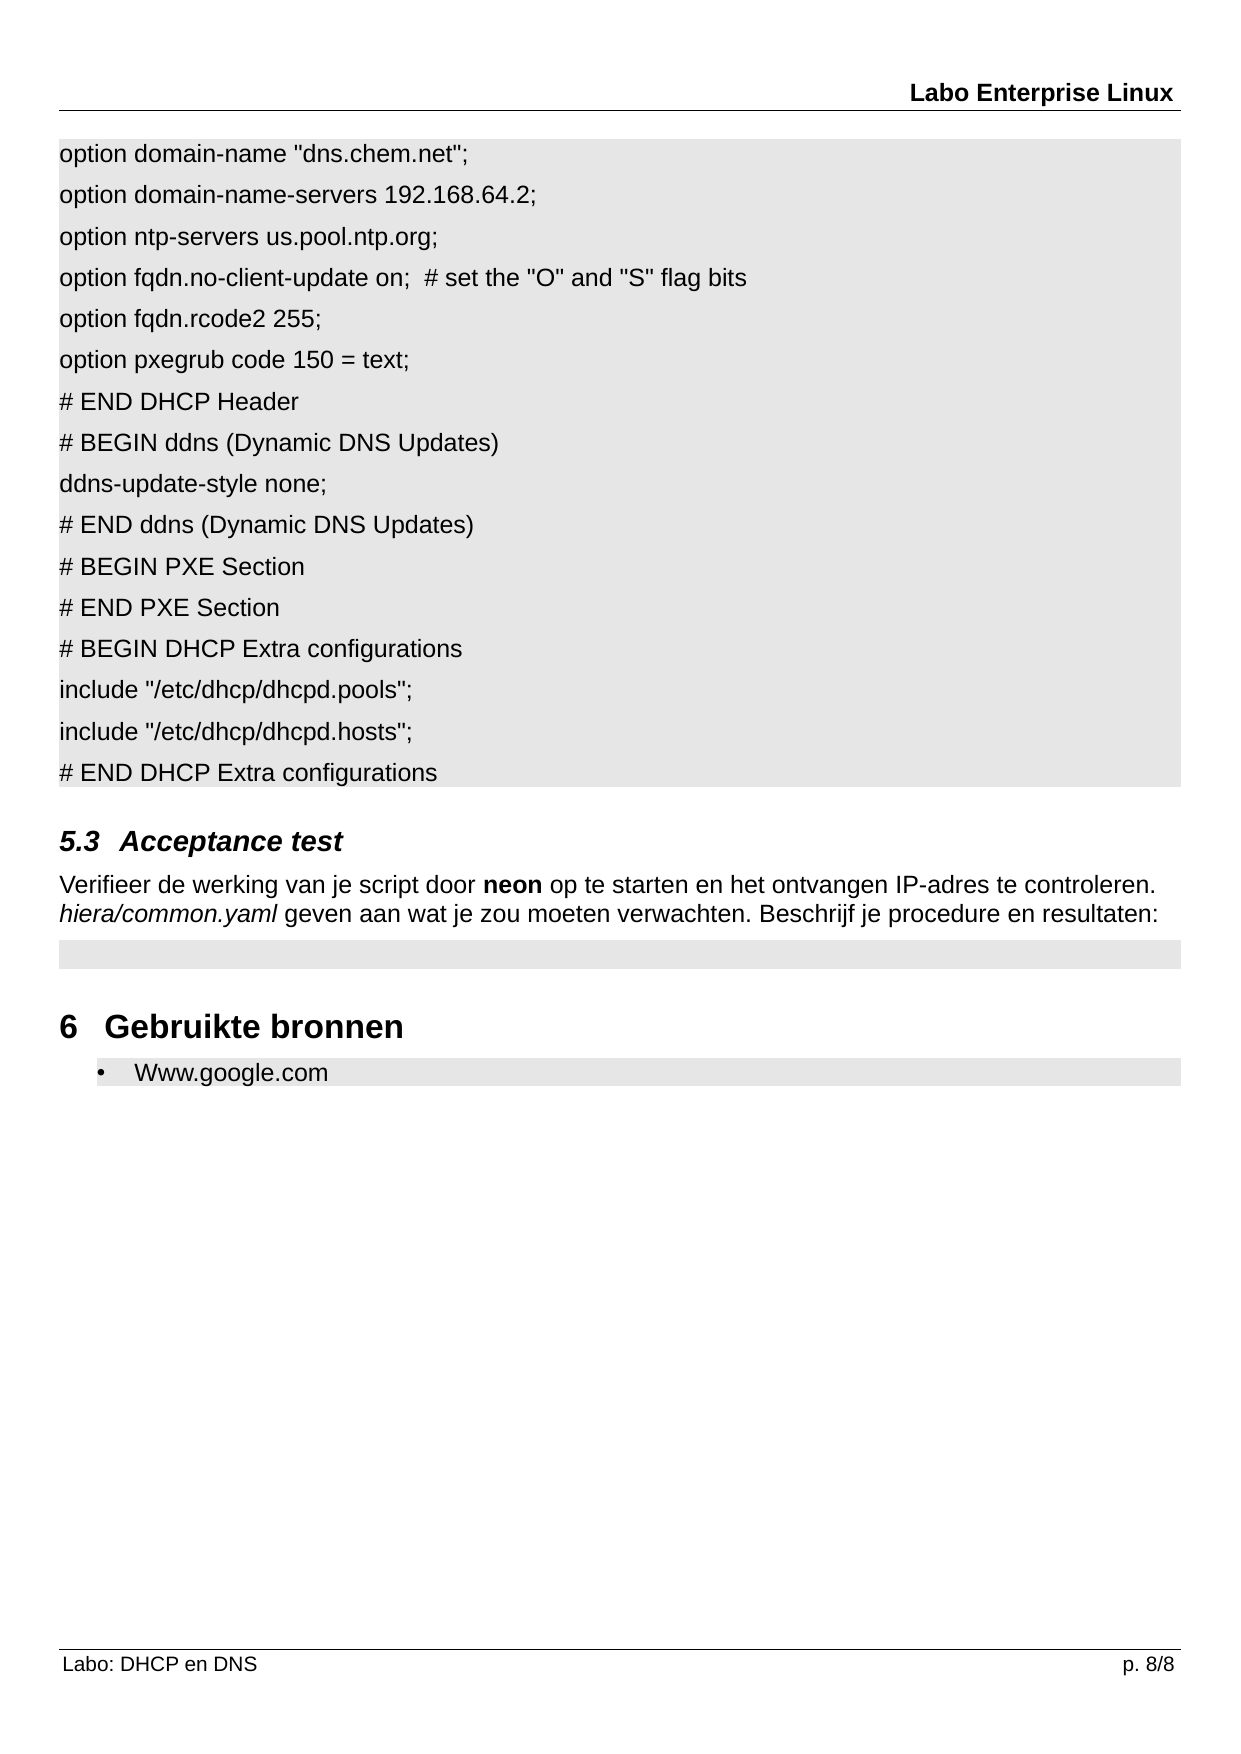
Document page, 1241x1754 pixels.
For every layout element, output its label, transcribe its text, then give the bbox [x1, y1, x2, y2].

text option fqdn.rcode2 255; [59, 304, 1181, 333]
list Www.google.com [97, 1058, 1181, 1086]
text option ntp-servers us.pool.ntp.org; [59, 222, 1181, 250]
text # BEGIN PXE Section [59, 552, 1181, 580]
text include "/etc/dhcp/dhcpd.pools"; [59, 675, 1181, 704]
subtitle Gebruikte bronnen [59, 1006, 1181, 1045]
text Verifieer de werking van je script door neon op te starten en het ontvangen IP-adres te controleren. hiera/common.yaml geven aan wat je zou moeten verwachten. Beschrijf je procedure en resultaten: [59, 870, 1181, 928]
text option fqdn.no-client-update on; # set the "O" and "S" flag bits [59, 263, 1181, 292]
text ddns-update-style none; [59, 469, 1181, 498]
text # END ddns (Dynamic DNS Updates) [59, 510, 1181, 539]
text option pxegrub code 150 = text; [59, 345, 1181, 374]
subtitle Acceptance test [59, 824, 1181, 858]
text # END DHCP Extra configurations [59, 758, 1181, 787]
text # BEGIN ddns (Dynamic DNS Updates) [59, 428, 1181, 457]
text # END DHCP Header [59, 387, 1181, 415]
text option domain-name "dns.chem.net"; [59, 139, 1181, 168]
text include "/etc/dhcp/dhcpd.hosts"; [59, 717, 1181, 745]
text # BEGIN DHCP Extra configurations [59, 634, 1181, 663]
text option domain-name-servers 192.168.64.2; [59, 180, 1181, 209]
text # END PXE Section [59, 593, 1181, 622]
